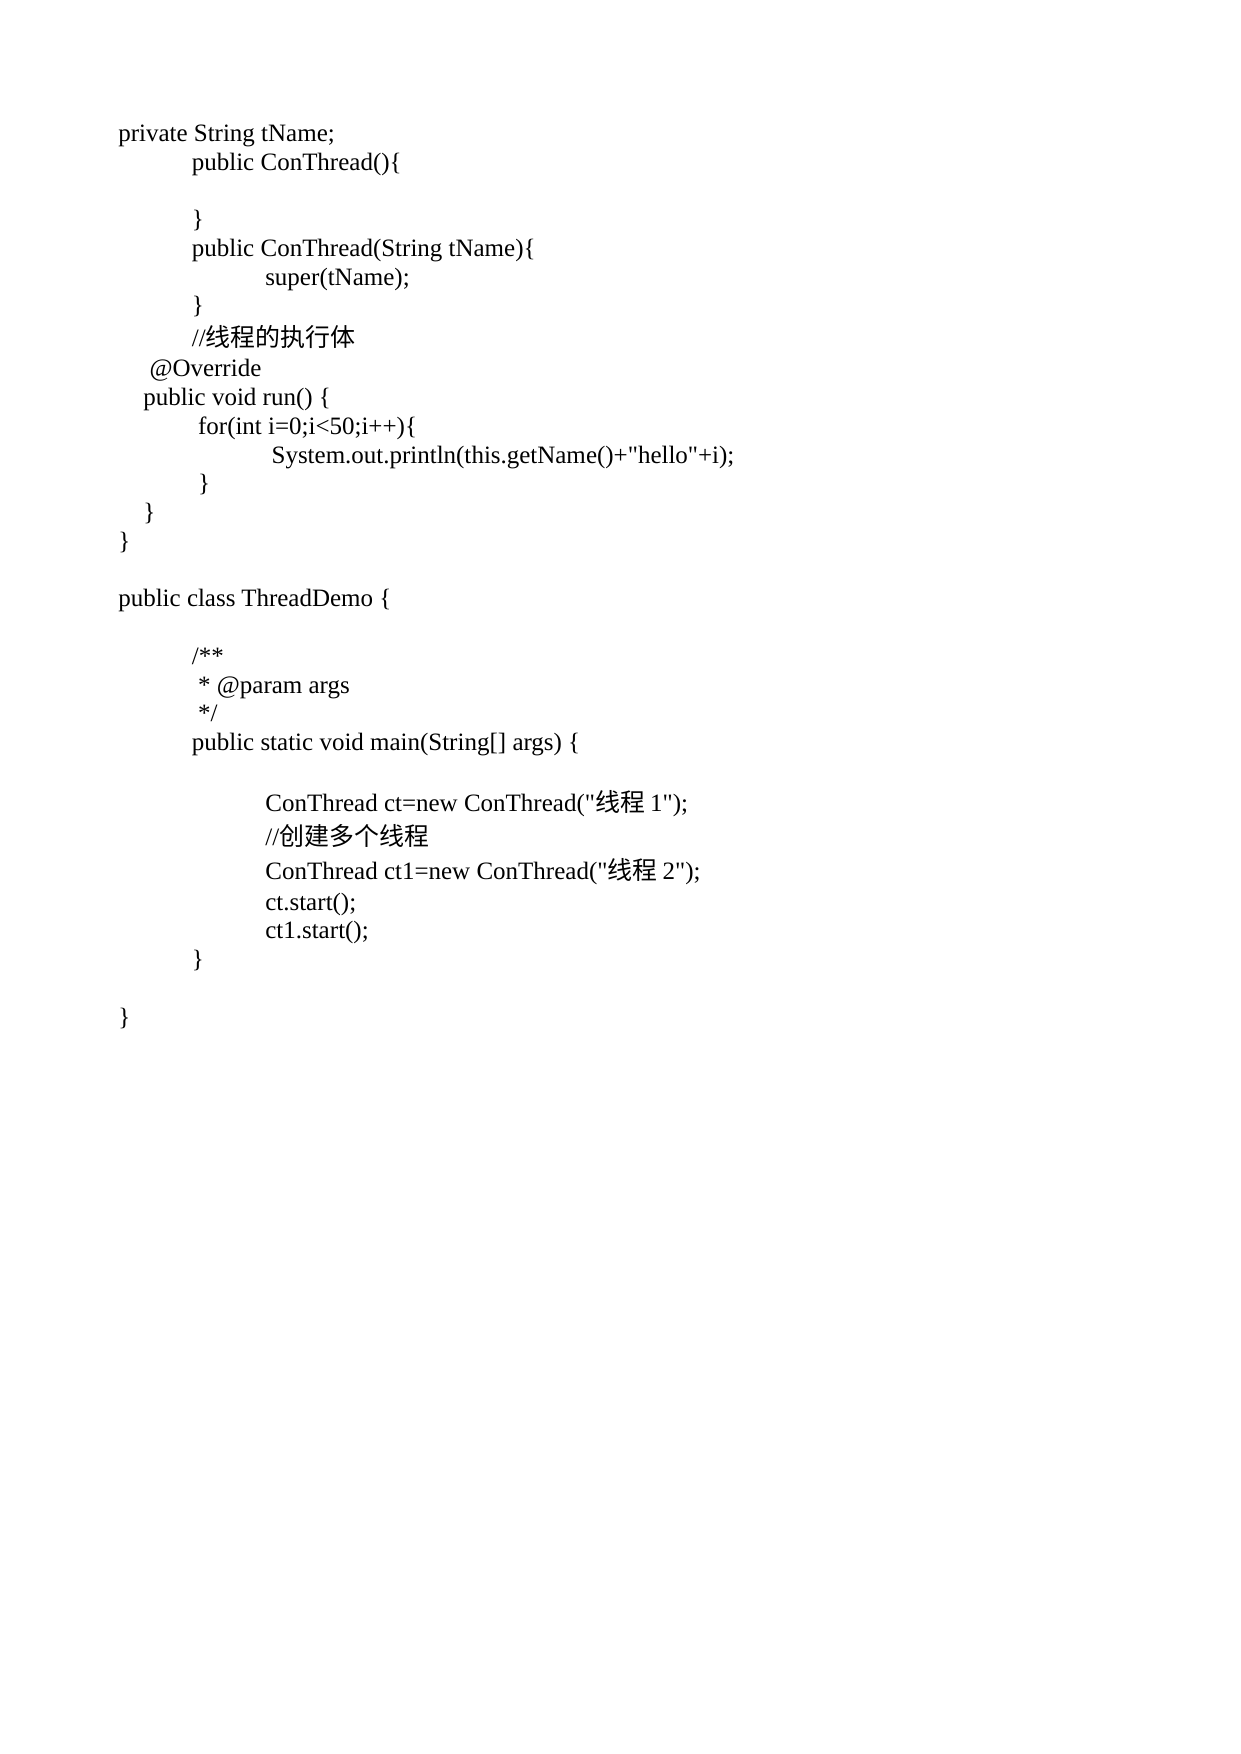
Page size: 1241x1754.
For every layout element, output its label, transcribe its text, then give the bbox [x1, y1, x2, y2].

text public ConThread(String tName){ [118, 233, 1122, 262]
text */ [118, 698, 1122, 727]
text ct1.start(); [118, 916, 1122, 944]
text } [118, 944, 1122, 973]
text * @param args [118, 670, 1122, 698]
text } [118, 291, 1122, 319]
text //线程的执行体 [118, 319, 1122, 353]
text ConThread ct=new ConThread("线程1"); [118, 785, 1122, 819]
text public ConThread(){ [118, 147, 1122, 176]
text //创建多个线程 [118, 819, 1122, 853]
text /** [118, 641, 1122, 670]
text System.out.println(this.getName()+"hello"+i); [118, 440, 1122, 468]
text super(tName); [118, 262, 1122, 291]
text } [118, 204, 1122, 233]
text ConThread ct1=new ConThread("线程2"); [118, 853, 1122, 887]
text private String tName; [118, 118, 1122, 147]
text ct.start(); [118, 887, 1122, 916]
text @Override [118, 353, 1122, 382]
text } [118, 526, 1122, 555]
text public static void main(String[] args) { [118, 727, 1122, 756]
text } [118, 1002, 1122, 1031]
text public class ThreadDemo { [118, 583, 1122, 612]
text public void run() { [118, 382, 1122, 411]
text } [118, 497, 1122, 526]
text for(int i=0;i<50;i++){ [118, 411, 1122, 440]
text } [118, 468, 1122, 497]
